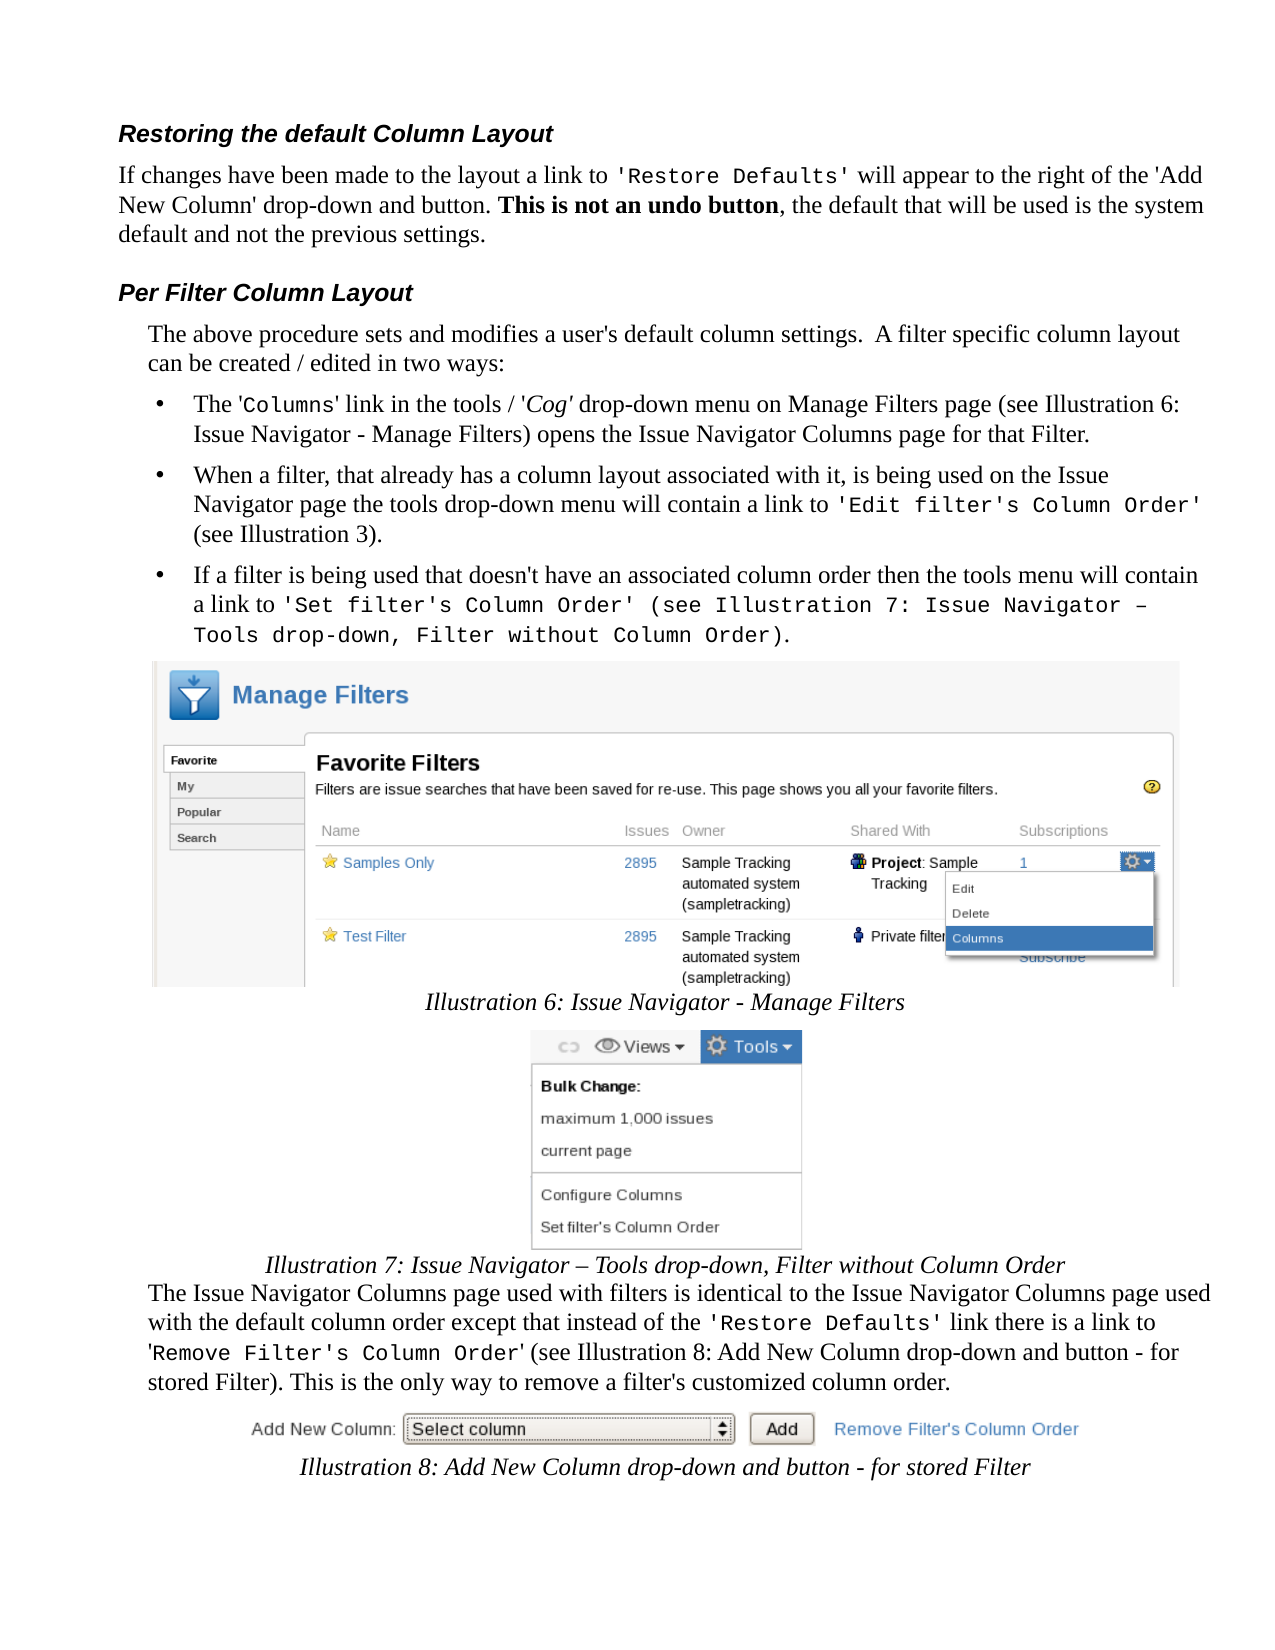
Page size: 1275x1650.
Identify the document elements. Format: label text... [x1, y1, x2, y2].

table_cell Per Filter Column Layout The above procedure sets and modifies a user's default column settings. A filter specific column layout can be created / edited in two ways: The 'Columns' link in the tools / 'Cog' drop-down menu on Manage Filters page (see Illustration 6: Issue Navigator - Manage Filters) opens the Issue Navigator Columns page for that Filter. When a filter, that already has a column layout associated with it, is being used on the Issue Navigator page the tools drop-down menu will contain a link to 'Edit filter's Column Order' (see Illustration 3). If a filter is being used that doesn't have an associated column order then the tools menu will contain a link to 'Set filter's Column Order' (see Illustration 7: Issue Navigator – Tools drop-down, Filter without Column Order). [118, 260, 1214, 661]
picture [245, 1408, 1088, 1453]
table_cell Illustration 7: Issue Navigator – Tools drop-down, Filter without Column Order [118, 1030, 1214, 1278]
picture [530, 1030, 803, 1250]
table_cell [118, 1408, 245, 1452]
table_cell Restoring the default Column Layout If changes have been made to the layout a link to 'Restore Defaults' will appear to the right of the 'Add New Column' drop-down and button. This is not an undo button, the default that will be used is the system default and not the previous settings. [118, 119, 1214, 260]
table_cell [1088, 1408, 1214, 1452]
table_cell Illustration 8: Add New Column drop-down and button - for stored Filter [118, 1453, 1214, 1481]
table_cell Illustration 6: Issue Navigator - Manage Filters [118, 661, 1214, 1016]
table_cell The Issue Navigator Columns page used with filters is identical to the Issue Navigator Columns page used with the default column order except that instead of the 'Restore Defaults' link there is a link to 'Remove Filter's Column Order' (see Illustration 8: Add New Column drop-down and button - for stored Filter). This is the only way to remove a filter's customized column order. [118, 1279, 1214, 1408]
picture [152, 661, 1180, 987]
table_cell [118, 1016, 1214, 1030]
